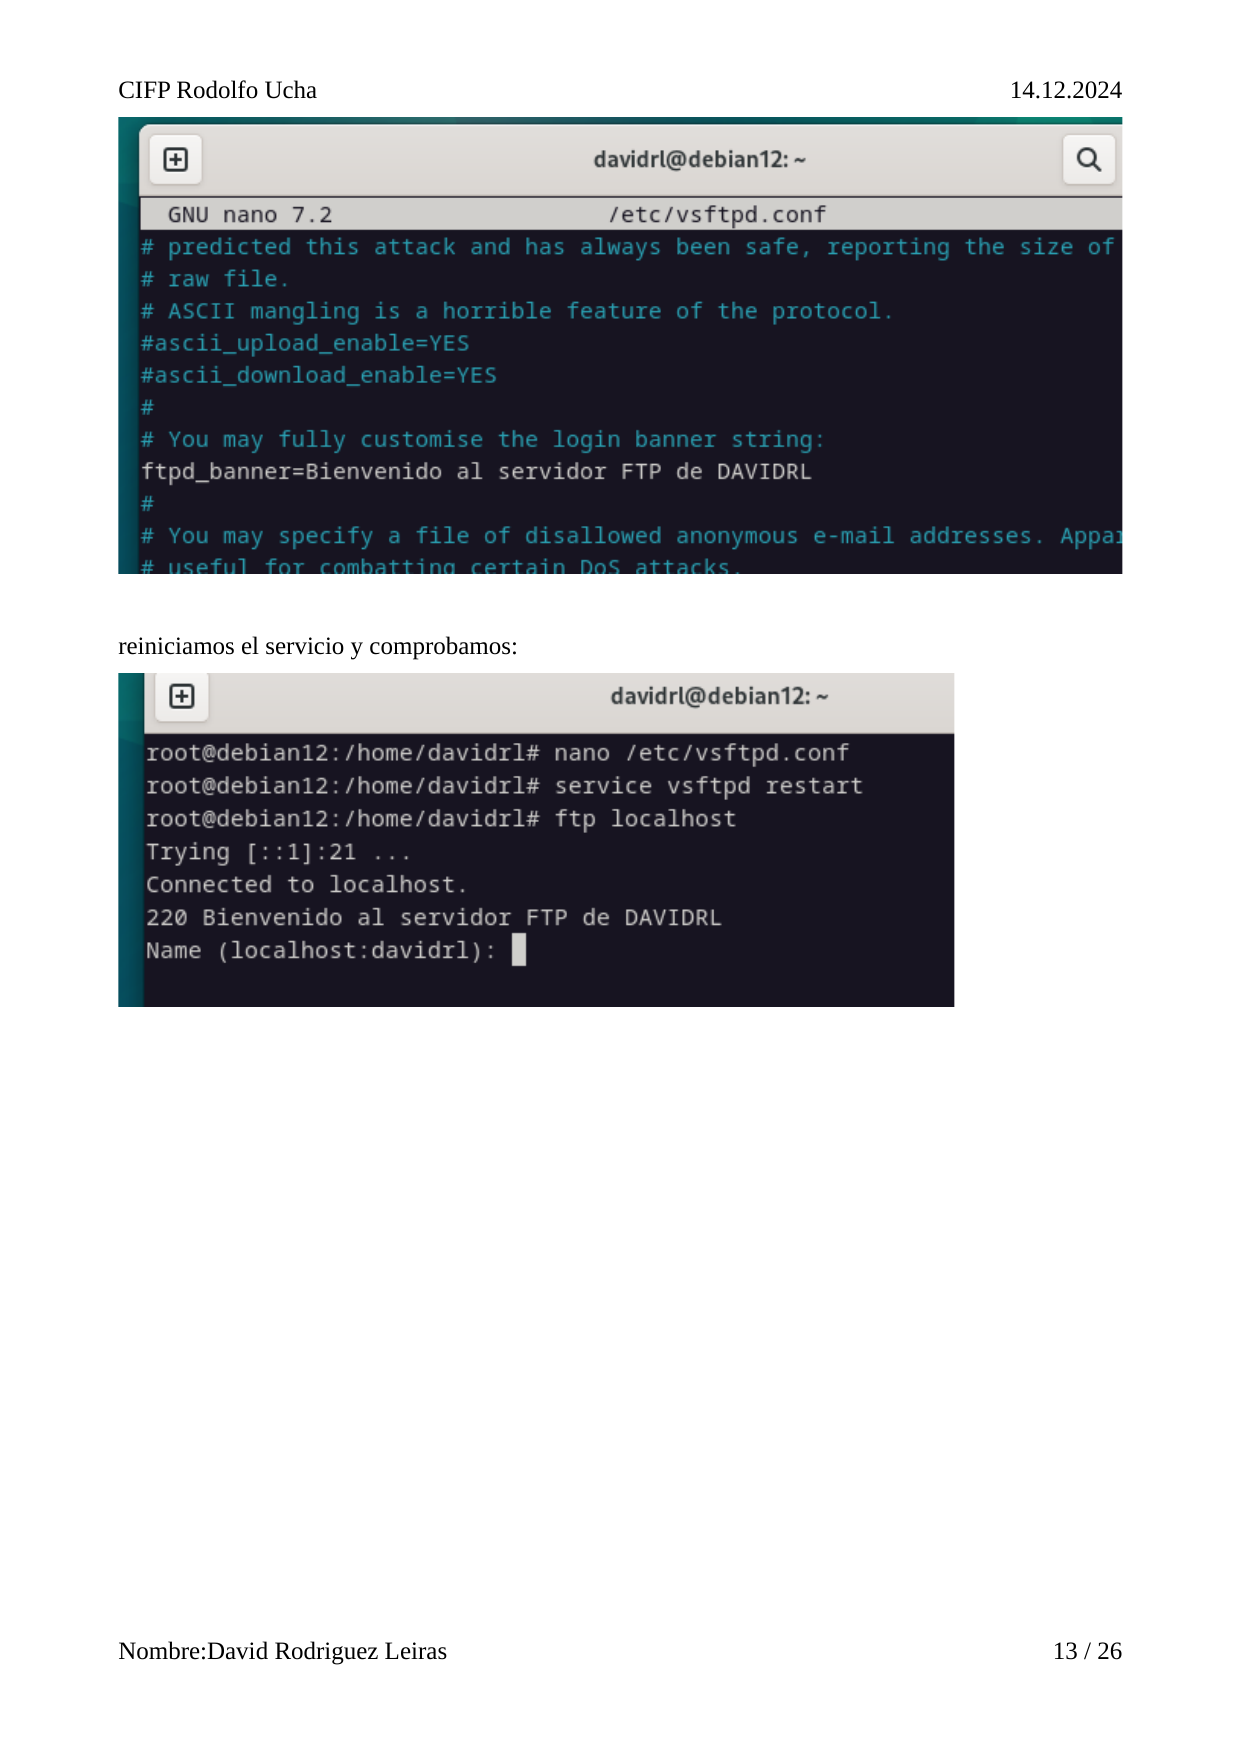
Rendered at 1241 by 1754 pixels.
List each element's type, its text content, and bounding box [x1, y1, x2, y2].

text reiniciamos el servicio y comprobamos: [118, 631, 1122, 659]
